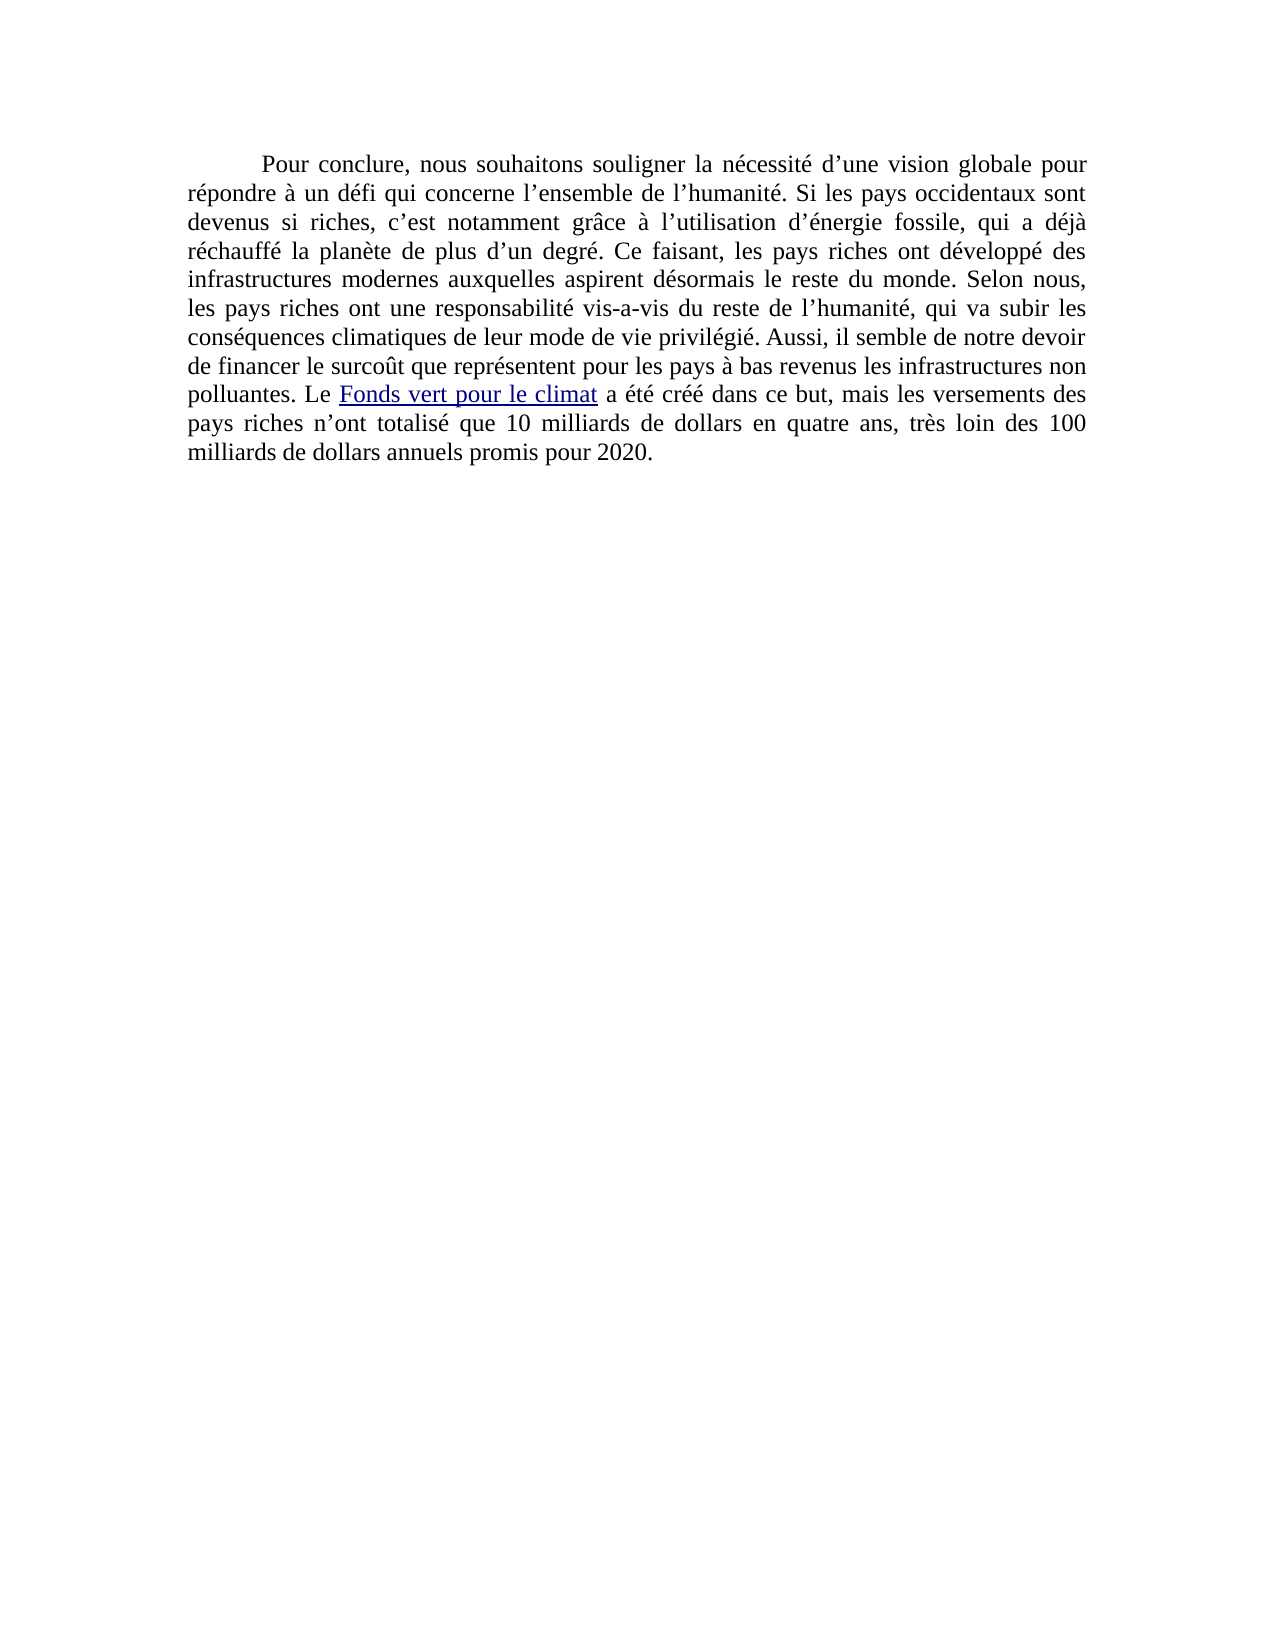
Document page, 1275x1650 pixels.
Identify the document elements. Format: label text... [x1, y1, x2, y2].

text Pour conclure, nous souhaitons souligner la nécessité d’une vision globale pour répondre à un défi qui concerne l’ensemble de l’humanité. Si les pays occidentaux sont devenus si riches, c’est notamment grâce à l’utilisation d’énergie fossile, qui a déjà réchauffé la planète de plus d’un degré. Ce faisant, les pays riches ont développé des infrastructures modernes auxquelles aspirent désormais le reste du monde. Selon nous, les pays riches ont une responsabilité vis-a-vis du reste de l’humanité, qui va subir les conséquences climatiques de leur mode de vie privilégié. Aussi, il semble de notre devoir de financer le surcoût que représentent pour les pays à bas revenus les infrastructures non polluantes. Le Fonds vert pour le climat a été créé dans ce but, mais les versements des pays riches n’ont totalisé que 10 milliards de dollars en quatre ans, très loin des 100 milliards de dollars annuels promis pour 2020. [187, 150, 1087, 466]
